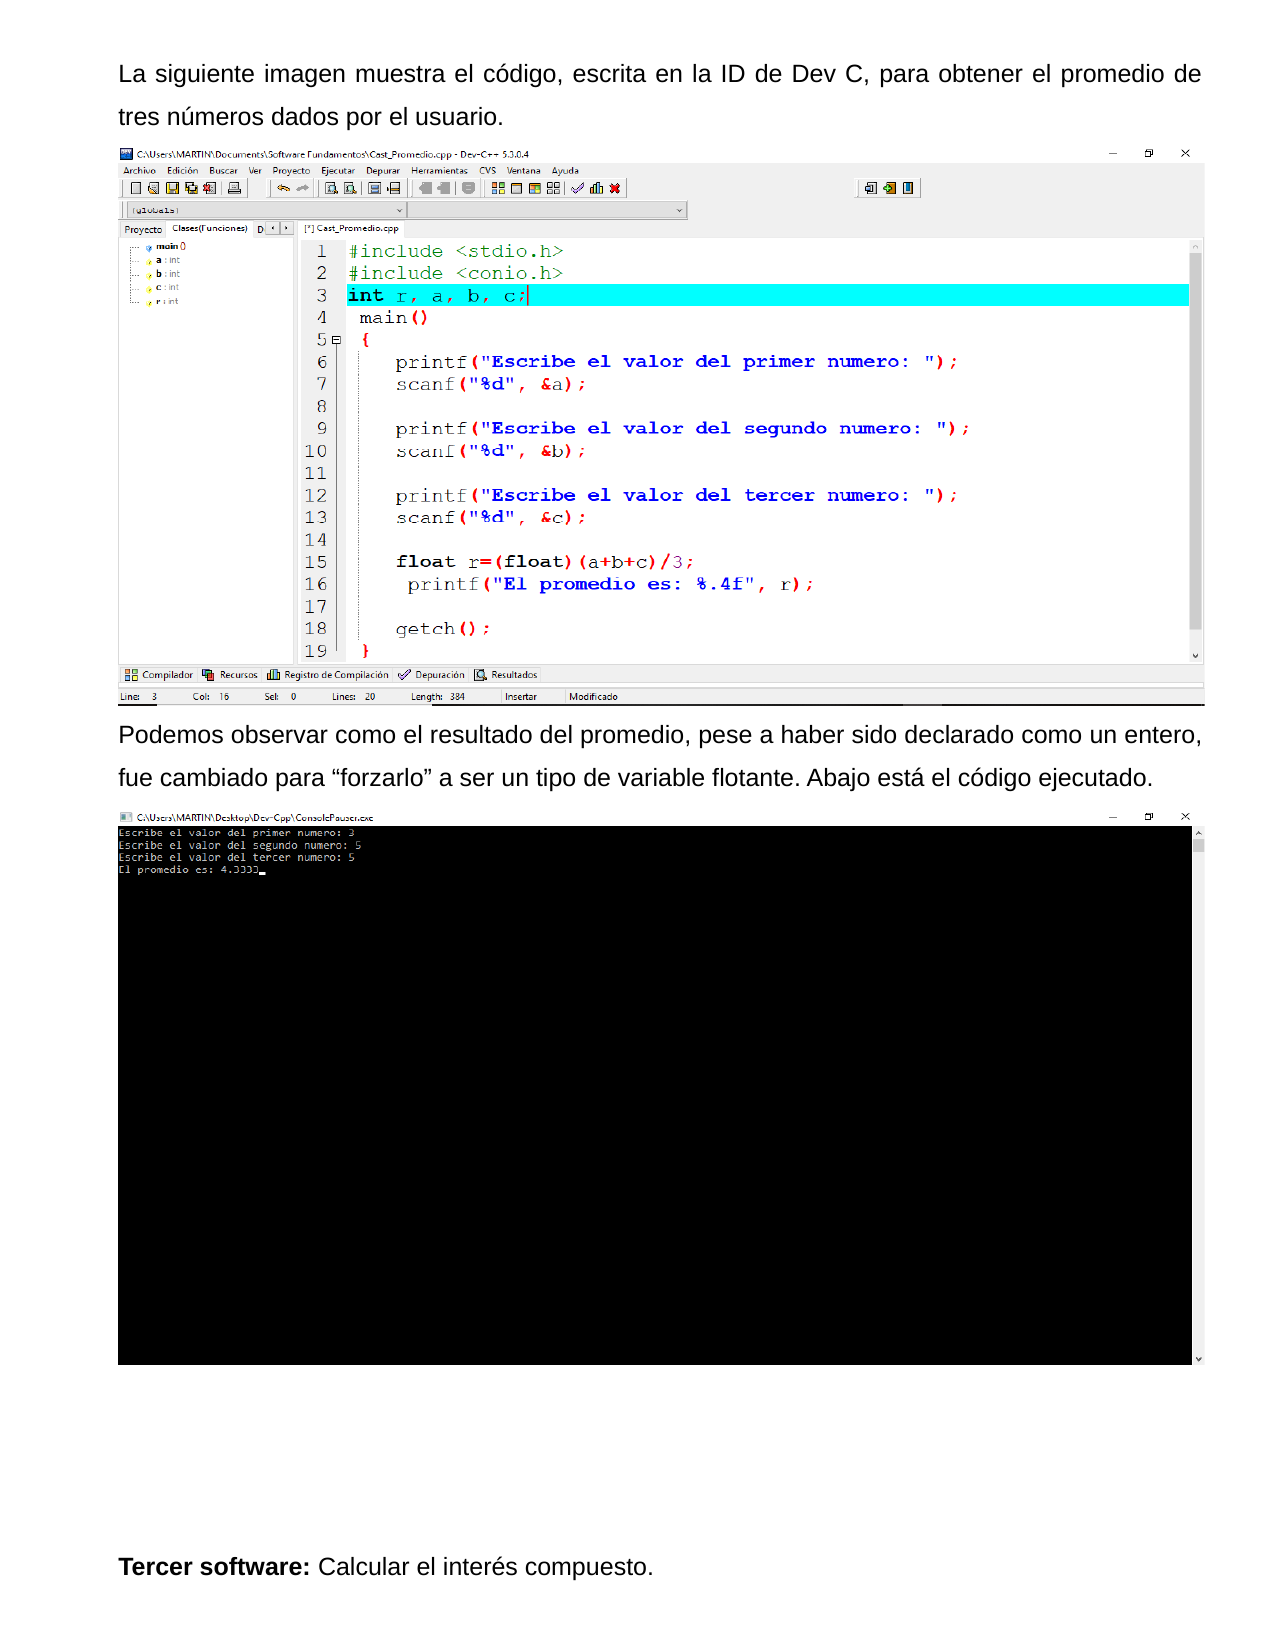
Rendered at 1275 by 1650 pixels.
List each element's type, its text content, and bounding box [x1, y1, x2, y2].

text Podemos observar como el resultado del promedio, pese a haber sido declarado como un entero, fue cambiado para “forzarlo” a ser un tipo de variable flotante. Abajo está el código ejecutado. [118, 720, 1205, 792]
text La siguiente imagen muestra el código, escrita en la ID de Dev C, para obtener el promedio de tres números dados por el usuario. [118, 59, 1205, 131]
text Tercer software: Calcular el interés compuesto. [118, 1551, 1205, 1580]
